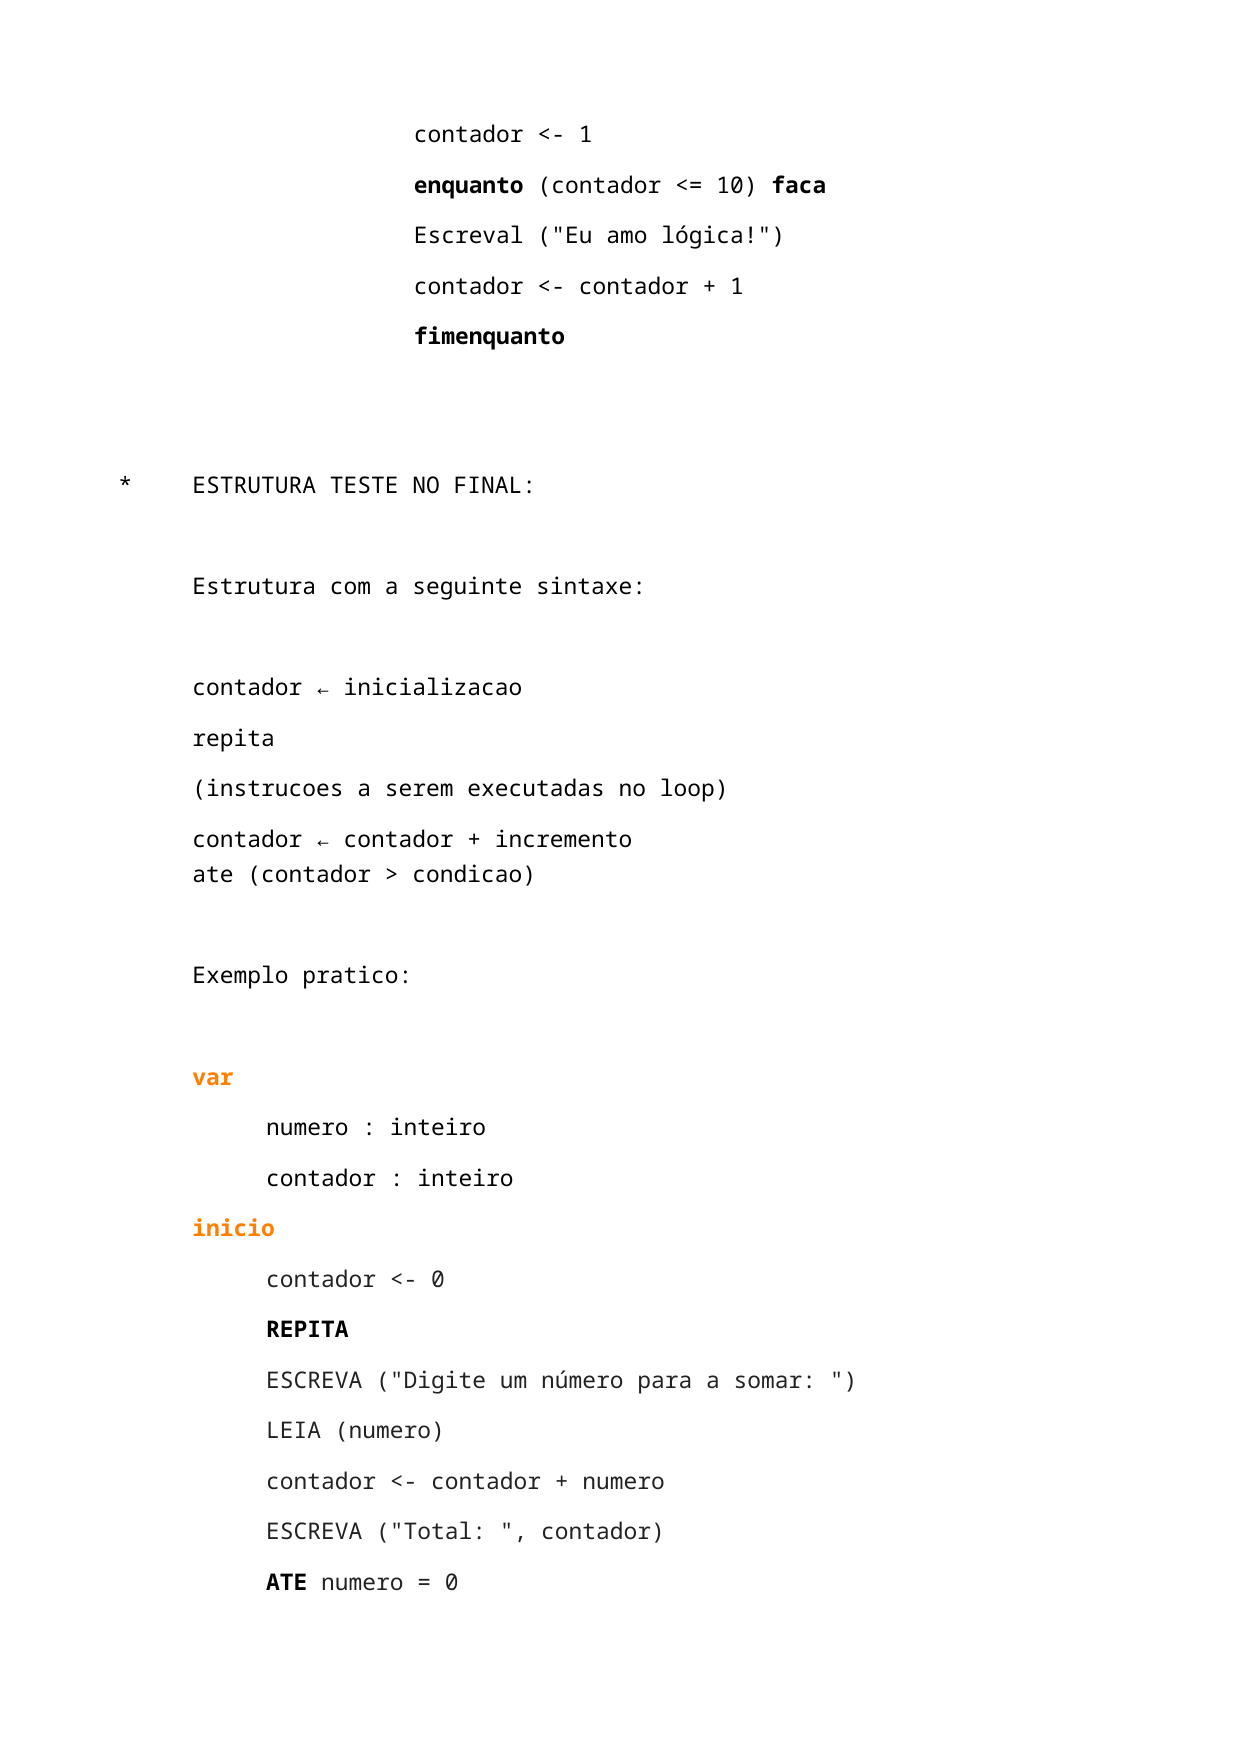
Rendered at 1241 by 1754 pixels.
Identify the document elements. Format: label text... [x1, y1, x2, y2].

text contador ← inicializacao [118, 671, 1122, 702]
text Escreval ("Eu amo lógica!") [118, 219, 1122, 250]
text contador <- 1 [118, 118, 1122, 149]
text ESCREVA ("Digite um número para a somar: ") [118, 1364, 1122, 1395]
text ESCREVA ("Total: ", contador) [118, 1515, 1122, 1546]
text enquanto (contador <= 10) faca [118, 169, 1122, 200]
text contador <- contador + 1 [118, 270, 1122, 301]
text numero : inteiro [118, 1111, 1122, 1142]
text inicio [118, 1212, 1122, 1243]
text REPITA [118, 1313, 1122, 1344]
text (instrucoes a serem executadas no loop) [118, 772, 1122, 803]
text fimenquanto [118, 320, 1122, 351]
text * ESTRUTURA TESTE NO FINAL: [118, 469, 1122, 500]
text LEIA (numero) [118, 1414, 1122, 1445]
text contador ← contador + incremento ate (contador > condicao) [118, 822, 1122, 890]
text contador <- contador + numero [118, 1465, 1122, 1496]
text Estrutura com a seguinte sintaxe: [118, 570, 1122, 601]
text contador <- 0 [118, 1263, 1122, 1294]
text contador : inteiro [118, 1162, 1122, 1193]
text Exemplo pratico: [118, 959, 1122, 991]
text var [118, 1061, 1122, 1092]
text repita [118, 721, 1122, 753]
text ATE numero = 0 [118, 1566, 1122, 1597]
